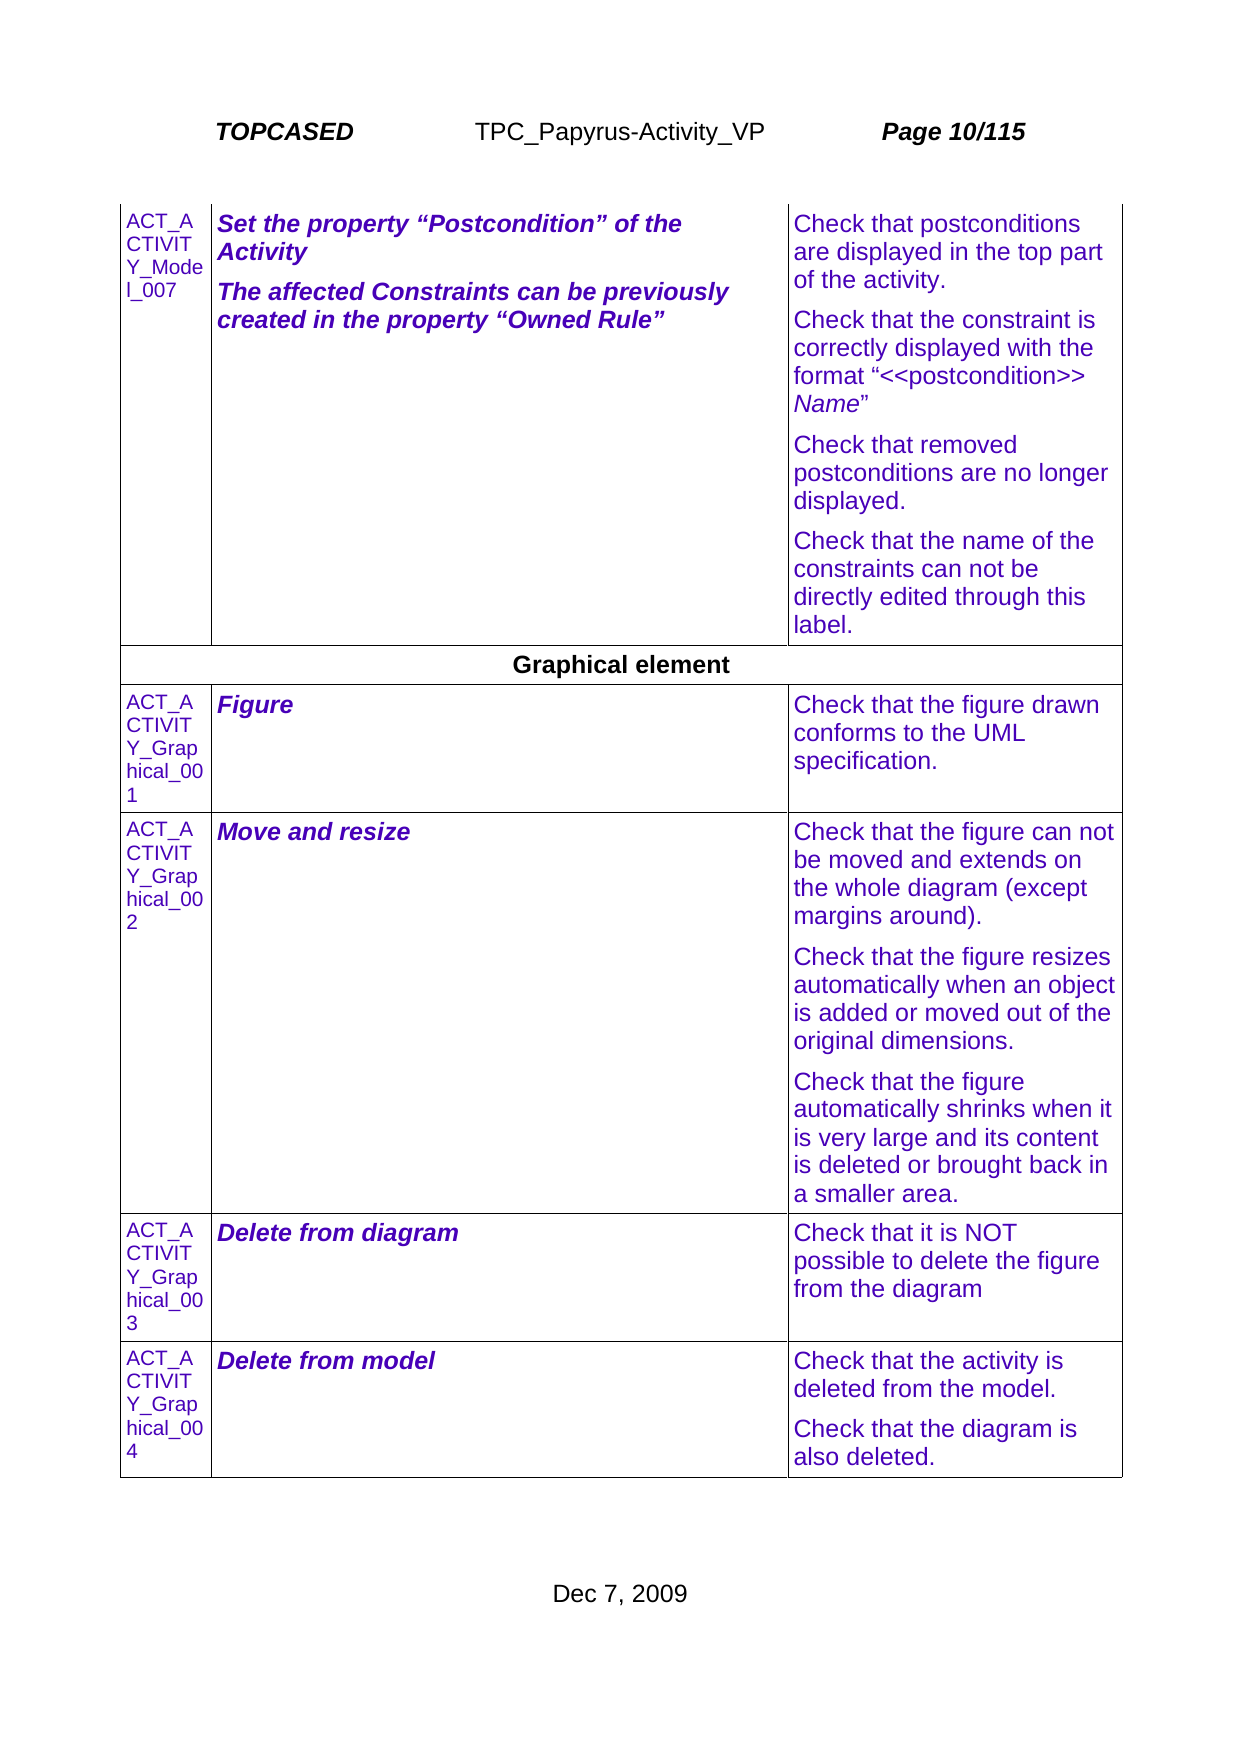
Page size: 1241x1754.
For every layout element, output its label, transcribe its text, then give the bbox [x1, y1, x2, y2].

table_cell Figure [212, 685, 787, 812]
table_cell Delete from model [212, 1342, 787, 1477]
table_cell Check that postconditions are displayed in the top part of the activity. Check that the constraint is correctly displayed with the format “<<postcondition>> Name” Check that removed postconditions are no longer displayed. Check that the name of the constraints can not be directly edited through this label. [789, 204, 1122, 645]
table_cell ACT_ACTIVITY_Graphical_002 [121, 813, 211, 1213]
table_cell ACT_ACTIVITY_Graphical_003 [121, 1214, 211, 1341]
table_cell Set the property “Postcondition” of the Activity The affected Constraints can be previously created in the property “Owned Rule” [212, 204, 787, 645]
table_cell Move and resize [212, 813, 787, 1213]
table_cell Check that the figure can not be moved and extends on the whole diagram (except margins around). Check that the figure resizes automatically when an object is added or moved out of the original dimensions. Check that the figure automatically shrinks when it is very large and its content is deleted or brought back in a smaller area. [789, 813, 1122, 1213]
table_cell Delete from diagram [212, 1214, 787, 1341]
table_cell ACT_ACTIVITY_Graphical_004 [121, 1342, 211, 1477]
table_cell Check that the figure drawn conforms to the UML specification. [789, 685, 1122, 812]
table_cell Graphical element [121, 646, 1122, 684]
table_cell Check that it is NOT possible to delete the figure from the diagram [789, 1214, 1122, 1341]
table_cell ACT_ACTIVITY_Graphical_001 [121, 685, 211, 812]
table_cell Check that the activity is deleted from the model. Check that the diagram is also deleted. [789, 1342, 1122, 1477]
table_cell ACT_ACTIVITY_Model_007 [121, 204, 211, 645]
